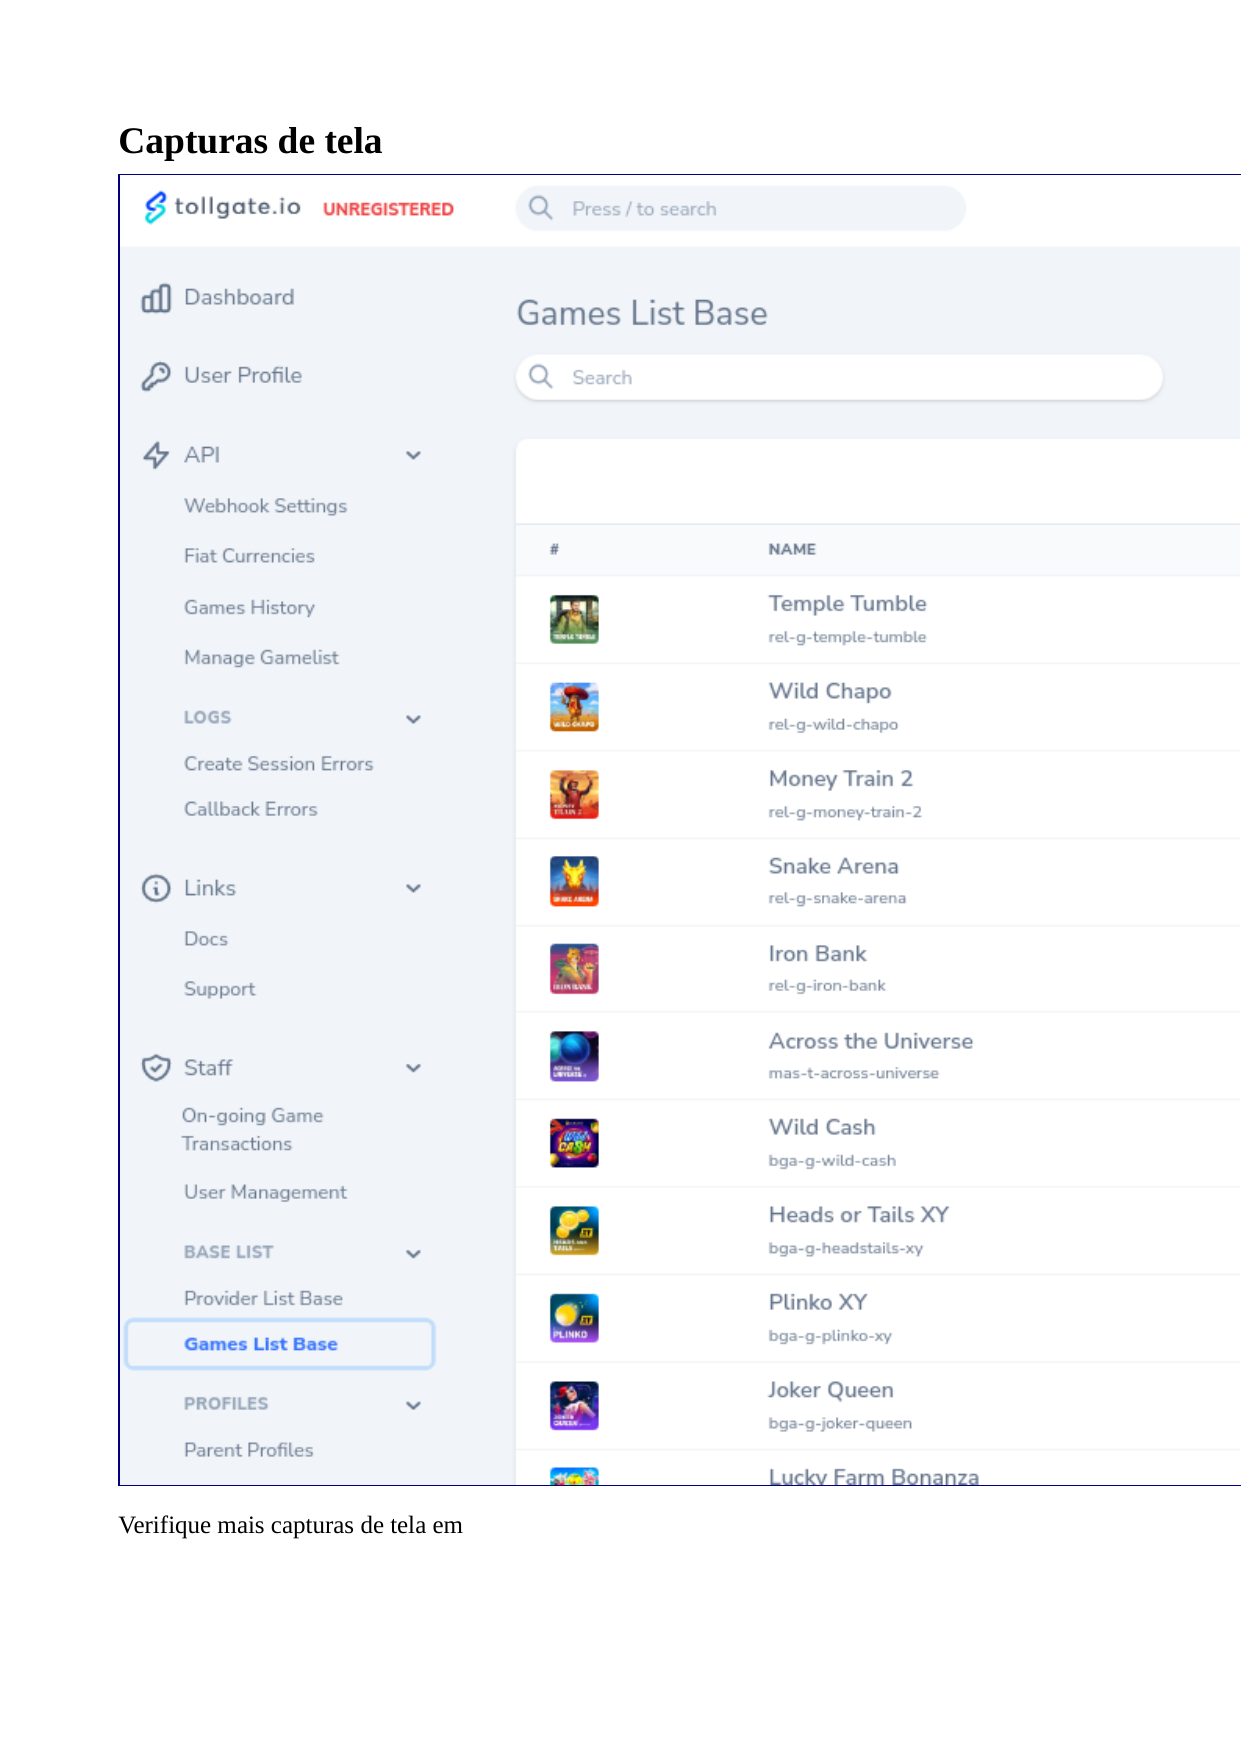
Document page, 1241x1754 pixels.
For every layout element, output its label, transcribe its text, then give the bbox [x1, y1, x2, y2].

text Verifique mais capturas de tela em [118, 1511, 1122, 1539]
subtitle Capturas de tela [118, 118, 1122, 161]
picture [120, 175, 1241, 1485]
